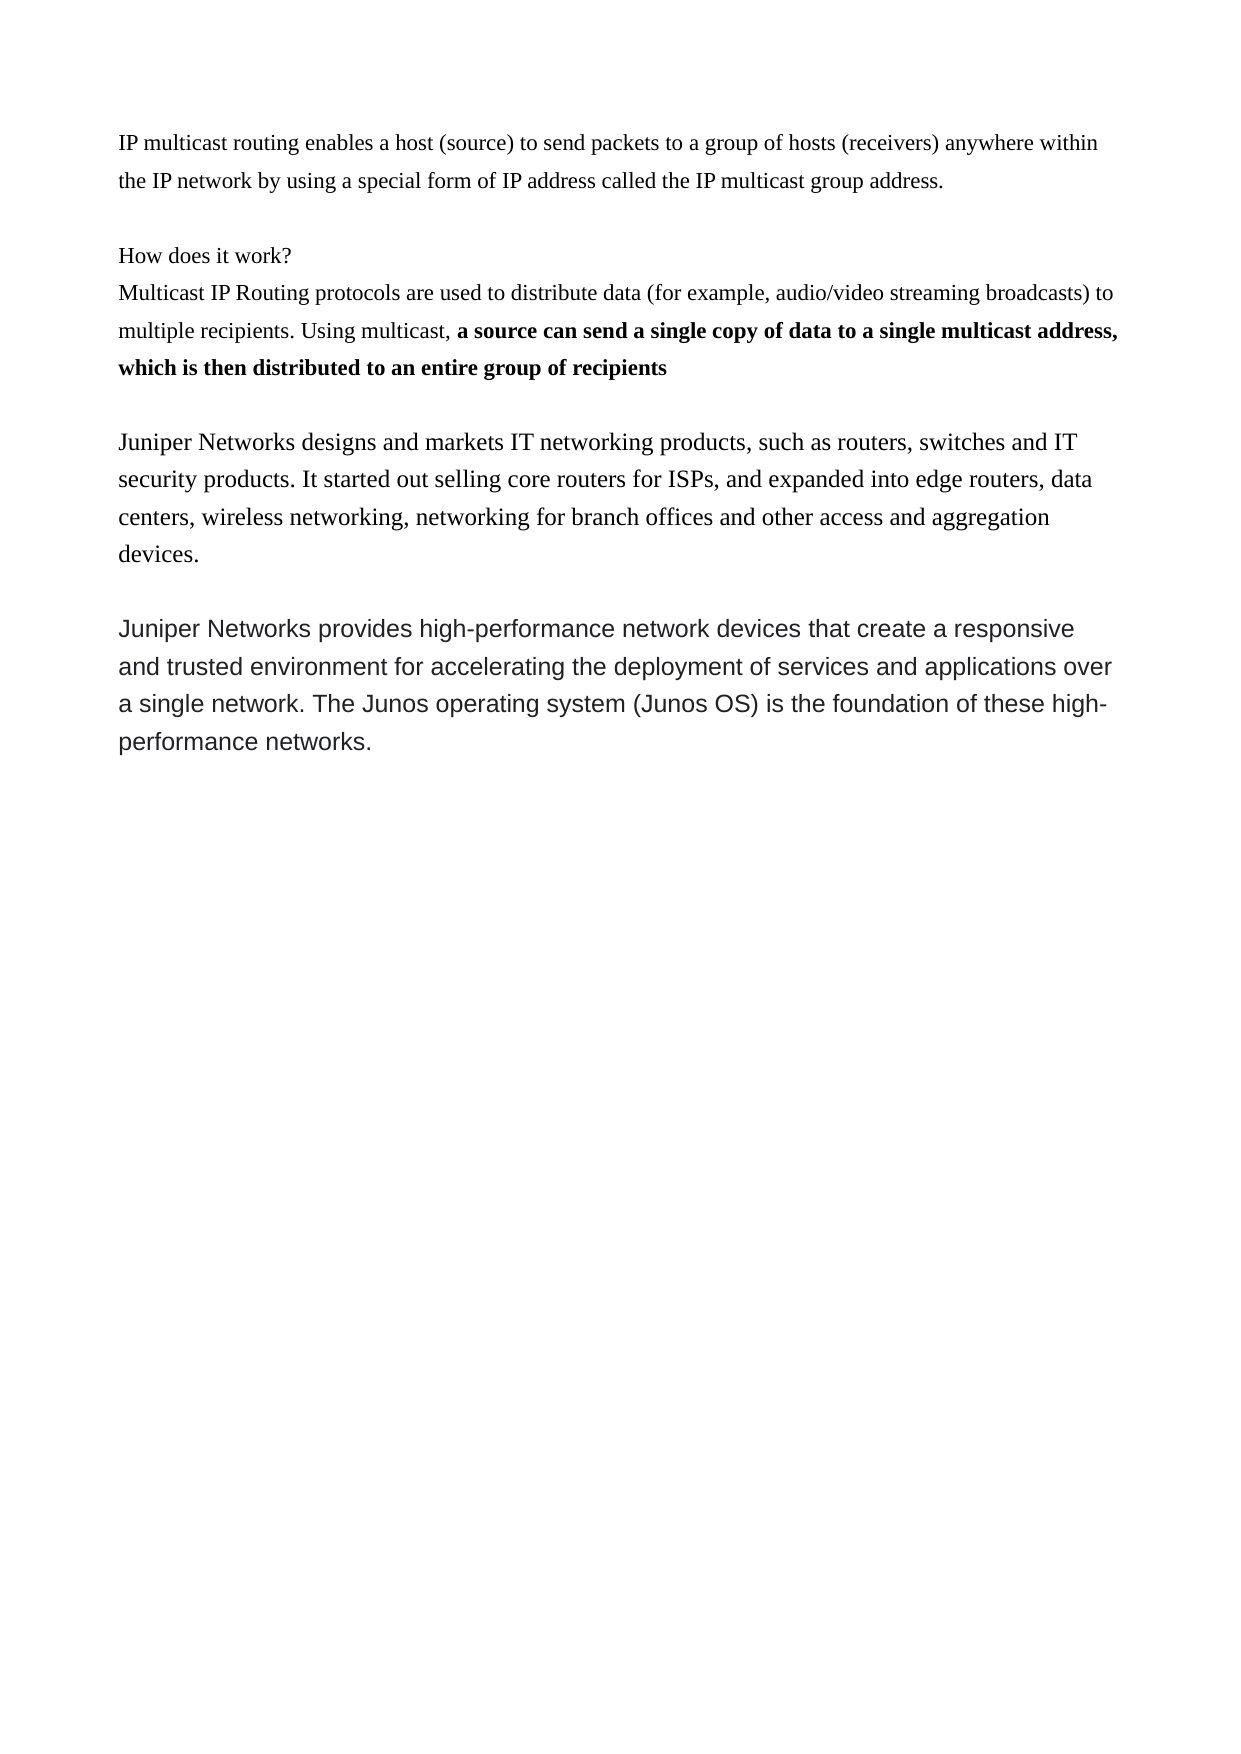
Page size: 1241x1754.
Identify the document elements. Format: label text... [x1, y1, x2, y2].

text IP multicast routing enables a host (source) to send packets to a group of hosts (receivers) anywhere within the IP network by using a special form of IP address called the IP multicast group address. [118, 118, 1122, 193]
text How does it work? [118, 231, 1122, 268]
text Multicast IP Routing protocols are used to distribute data (for example, audio/video streaming broadcasts) to multiple recipients. Using multicast, a source can send a single copy of data to a single multicast address, which is then distributed to an entire group of recipients [118, 268, 1122, 381]
text Juniper Networks designs and markets IT networking products, such as routers, switches and IT security products. It started out selling core routers for ISPs, and expanded into edge routers, data centers, wireless networking, networking for branch offices and other access and aggregation devices. [118, 418, 1122, 568]
text Juniper Networks provides high-performance network devices that create a responsive and trusted environment for accelerating the deployment of services and applications over a single network. The Junos operating system (Junos OS) is the foundation of these high-performance networks. [118, 606, 1122, 756]
